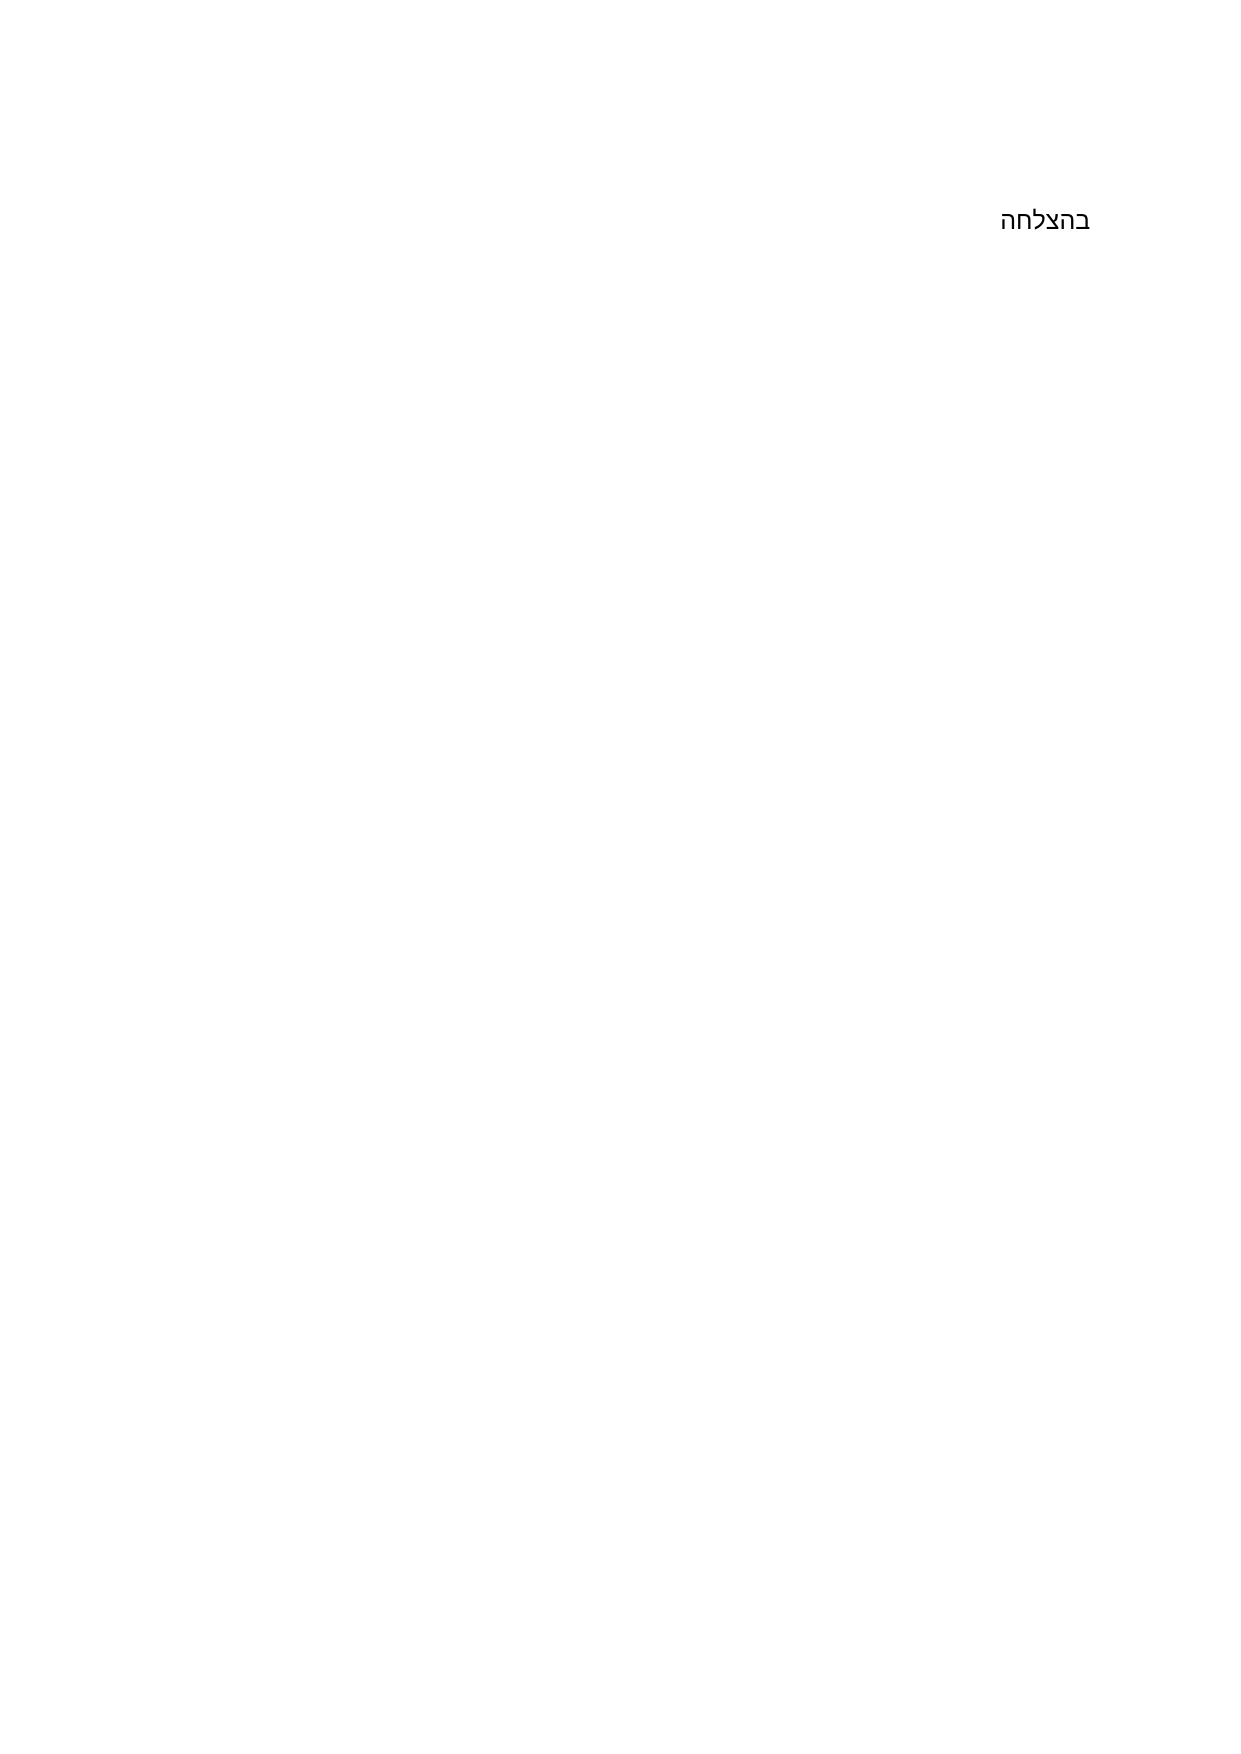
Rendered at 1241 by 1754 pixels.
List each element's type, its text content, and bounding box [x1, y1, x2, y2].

text בהצלחה [150, 206, 1090, 234]
